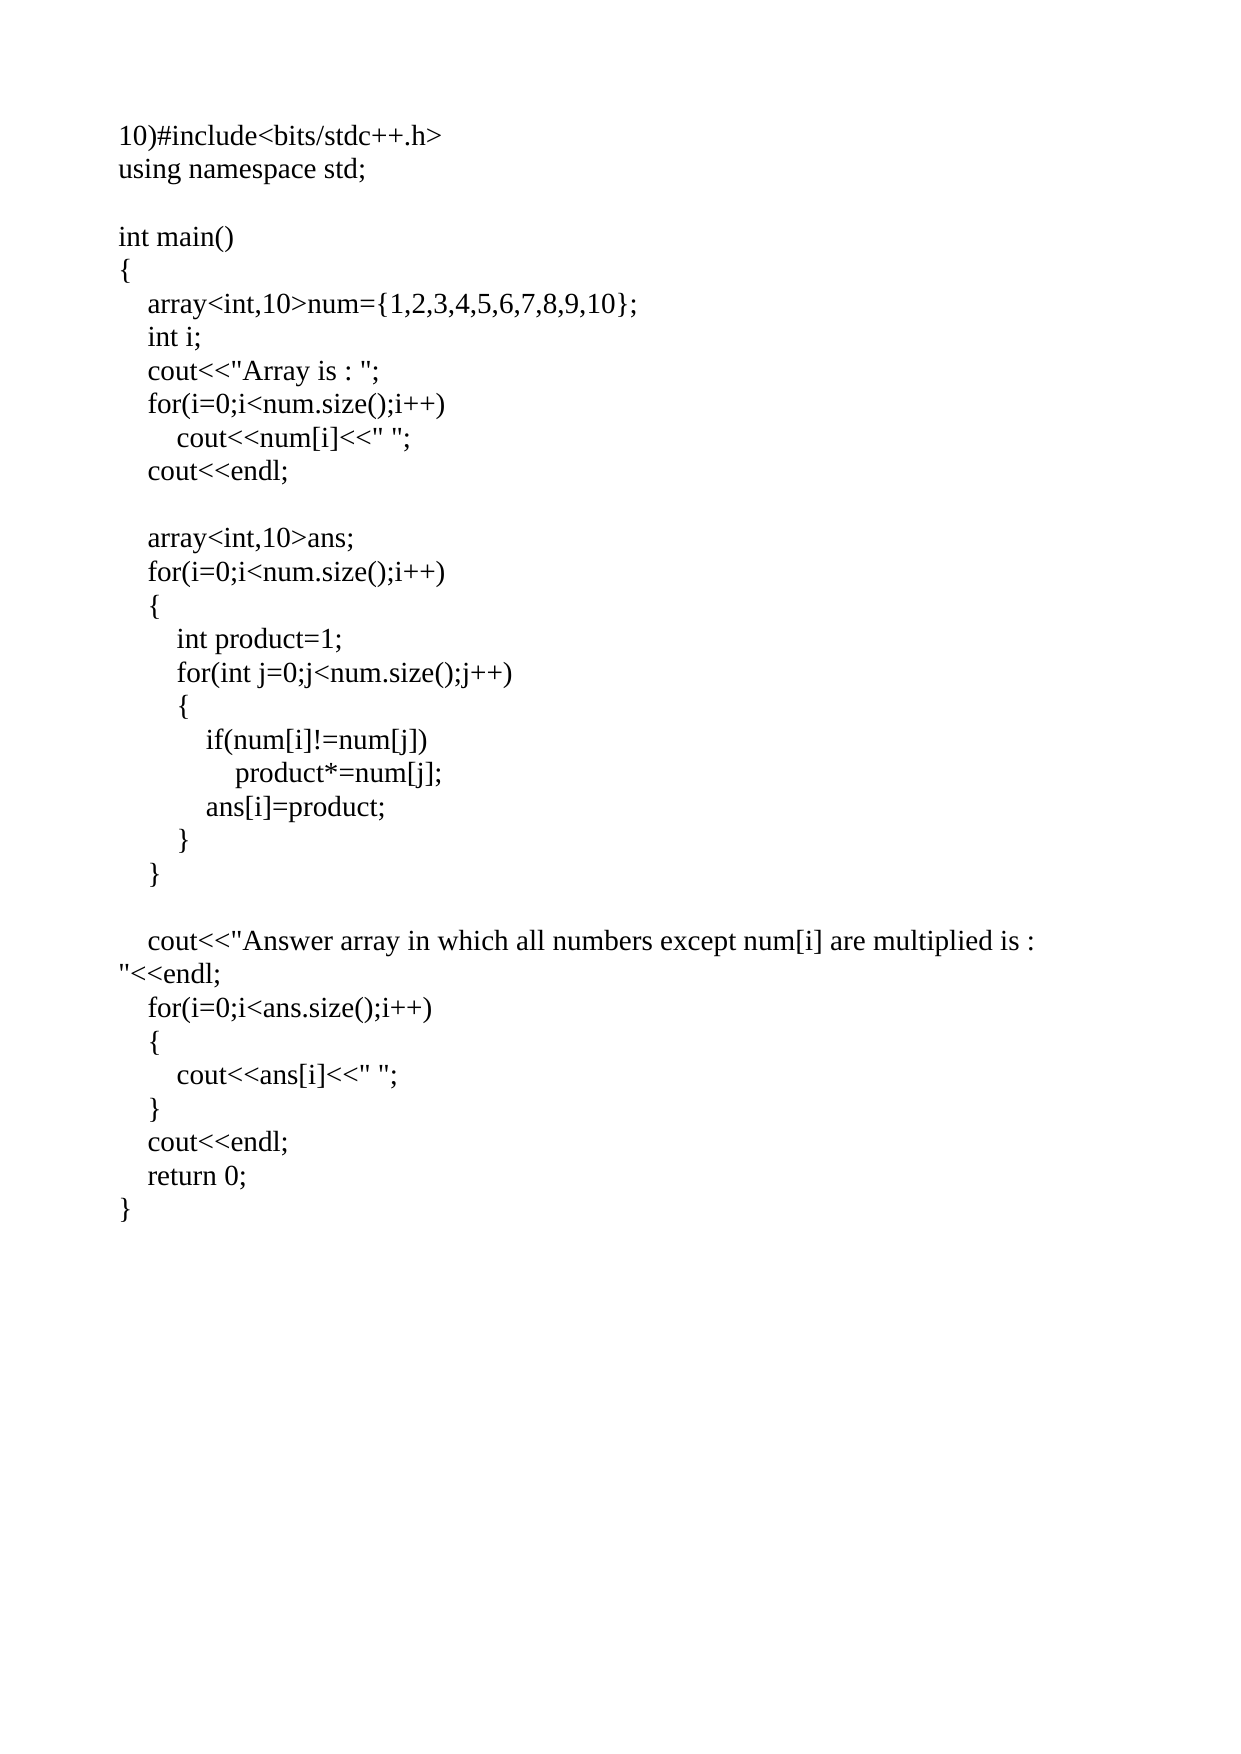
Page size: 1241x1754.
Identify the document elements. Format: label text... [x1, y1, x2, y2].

text } [118, 822, 1122, 856]
text { [118, 688, 1122, 722]
text } [118, 1091, 1122, 1124]
text if(num[i]!=num[j]) [118, 722, 1122, 755]
text cout<<num[i]<<" "; [118, 420, 1122, 453]
text ans[i]=product; [118, 789, 1122, 822]
text array<int,10>ans; [118, 521, 1122, 554]
text product*=num[j]; [118, 755, 1122, 789]
text for(int j=0;j<num.size();j++) [118, 655, 1122, 688]
text for(i=0;i<num.size();i++) [118, 554, 1122, 588]
text 10)#include<bits/stdc++.h> [118, 118, 1122, 152]
text cout<<endl; [118, 1124, 1122, 1158]
text { [118, 588, 1122, 621]
text int main() [118, 219, 1122, 252]
text return 0; [118, 1158, 1122, 1191]
text cout<<endl; [118, 453, 1122, 487]
text { [118, 252, 1122, 286]
text array<int,10>num={1,2,3,4,5,6,7,8,9,10}; [118, 286, 1122, 319]
text using namespace std; [118, 152, 1122, 185]
text int product=1; [118, 621, 1122, 655]
text cout<<"Array is : "; [118, 353, 1122, 386]
text { [118, 1024, 1122, 1057]
text cout<<"Answer array in which all numbers except num[i] are multiplied is : "<<endl; [118, 923, 1122, 990]
text } [118, 856, 1122, 889]
text for(i=0;i<ans.size();i++) [118, 990, 1122, 1024]
text int i; [118, 319, 1122, 353]
text cout<<ans[i]<<" "; [118, 1057, 1122, 1091]
text } [118, 1191, 1122, 1225]
text for(i=0;i<num.size();i++) [118, 386, 1122, 420]
